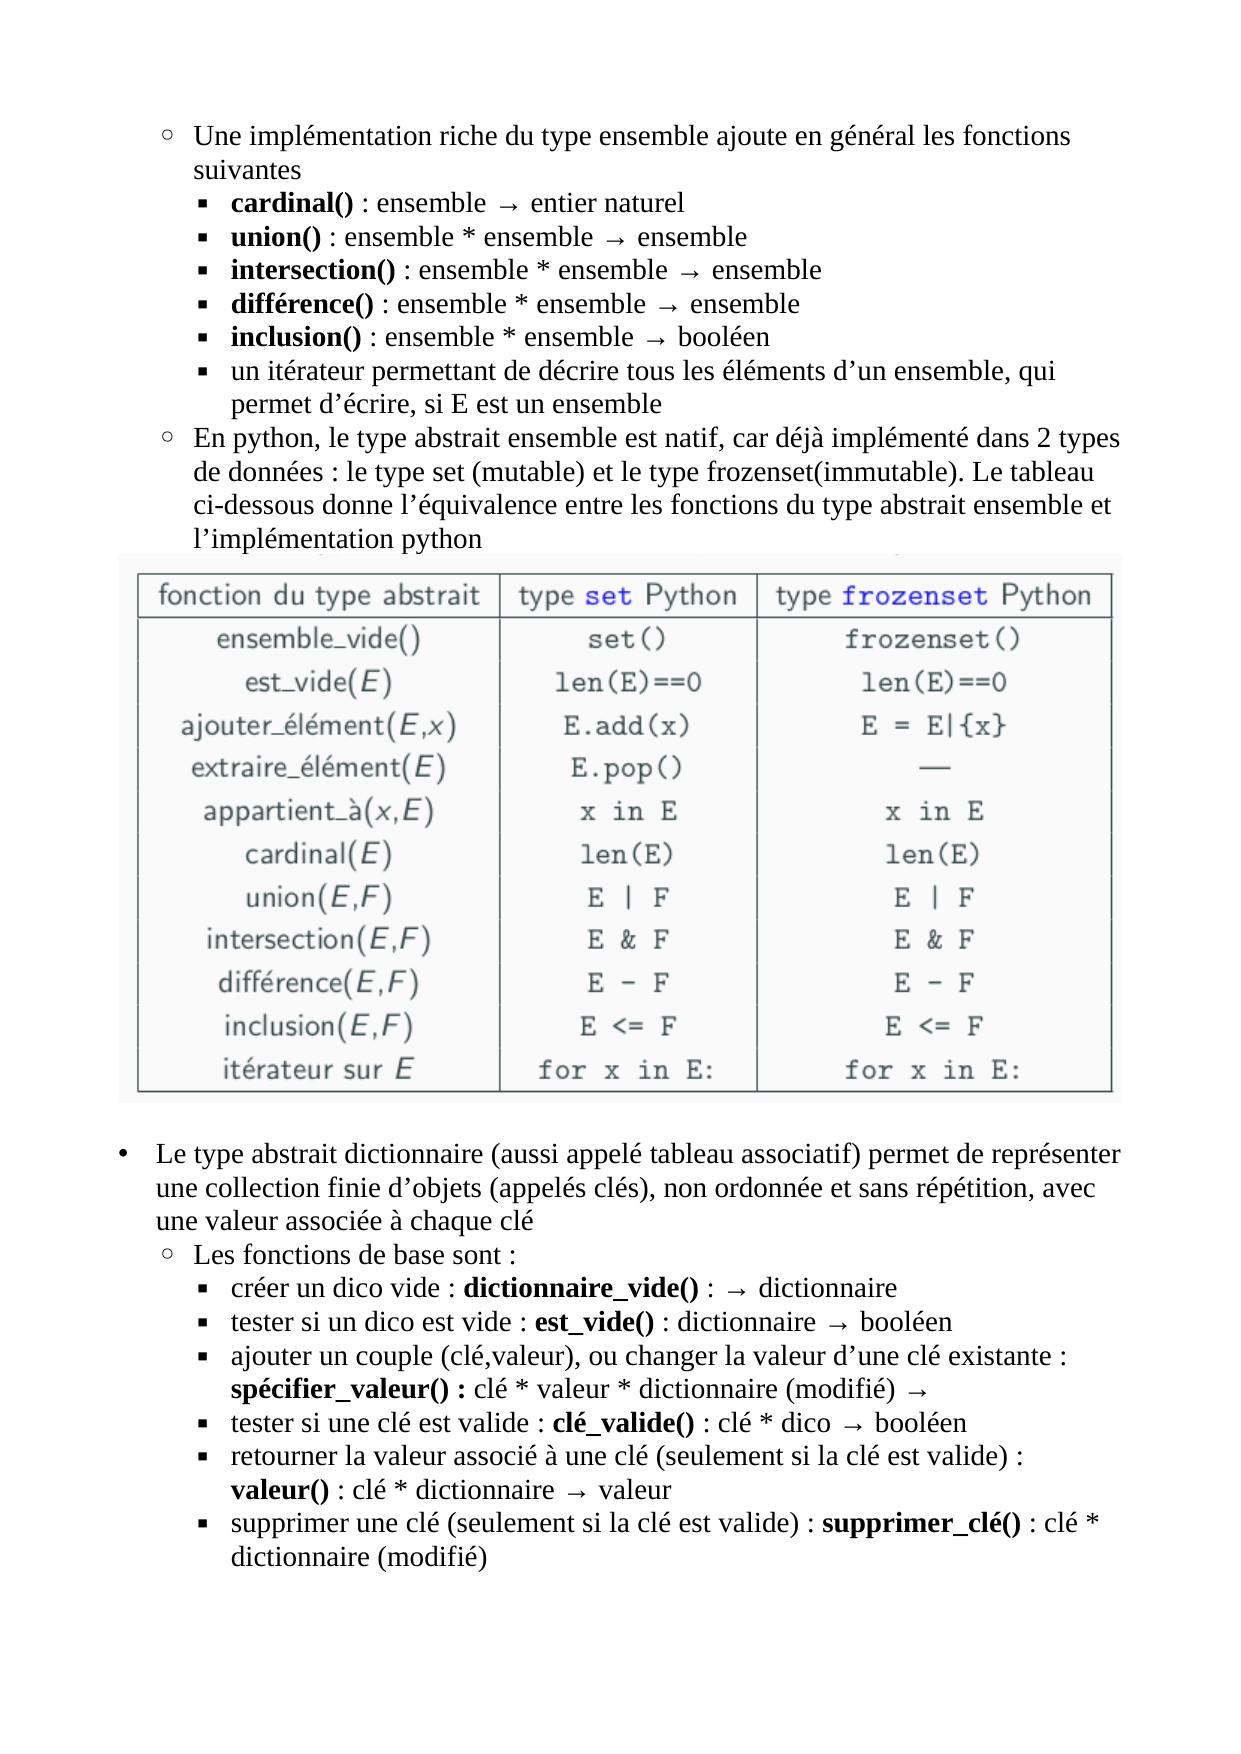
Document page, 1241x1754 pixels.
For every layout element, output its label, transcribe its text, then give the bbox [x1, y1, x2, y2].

list créer un dico vide : dictionnaire_vide() : → dictionnaire [193, 1271, 1122, 1304]
list inclusion() : ensemble * ensemble → booléen [193, 319, 1122, 353]
list Une implémentation riche du type ensemble ajoute en général les fonctions suivantes [156, 118, 1122, 185]
list retourner la valeur associé à une clé (seulement si la clé est valide) : valeur() : clé * dictionnaire → valeur [193, 1438, 1122, 1505]
list Le type abstrait dictionnaire (aussi appelé tableau associatif) permet de représenter une collection finie d’objets (appelés clés), non ordonnée et sans répétition, avec une valeur associée à chaque clé [118, 1136, 1122, 1237]
list Les fonctions de base sont : [156, 1237, 1122, 1271]
list ajouter un couple (clé,valeur), ou changer la valeur d’une clé existante : spécifier_valeur() : clé * valeur * dictionnaire (modifié) → [193, 1338, 1122, 1405]
list En python, le type abstrait ensemble est natif, car déjà implémenté dans 2 types de données : le type set (mutable) et le type frozenset(immutable). Le tableau ci-dessous donne l’équivalence entre les fonctions du type abstrait ensemble et l’implémentation python [156, 420, 1122, 554]
list intersection() : ensemble * ensemble → ensemble [193, 252, 1122, 286]
list différence() : ensemble * ensemble → ensemble [193, 286, 1122, 319]
list tester si un dico est vide : est_vide() : dictionnaire → booléen [193, 1304, 1122, 1338]
list cardinal() : ensemble → entier naturel [193, 185, 1122, 219]
list supprimer une clé (seulement si la clé est valide) : supprimer_clé() : clé * dictionnaire (modifié) [193, 1505, 1122, 1572]
list union() : ensemble * ensemble → ensemble [193, 219, 1122, 252]
picture [118, 554, 1123, 1103]
list tester si une clé est valide : clé_valide() : clé * dico → booléen [193, 1405, 1122, 1438]
list un itérateur permettant de décrire tous les éléments d’un ensemble, qui permet d’écrire, si E est un ensemble [193, 353, 1122, 420]
